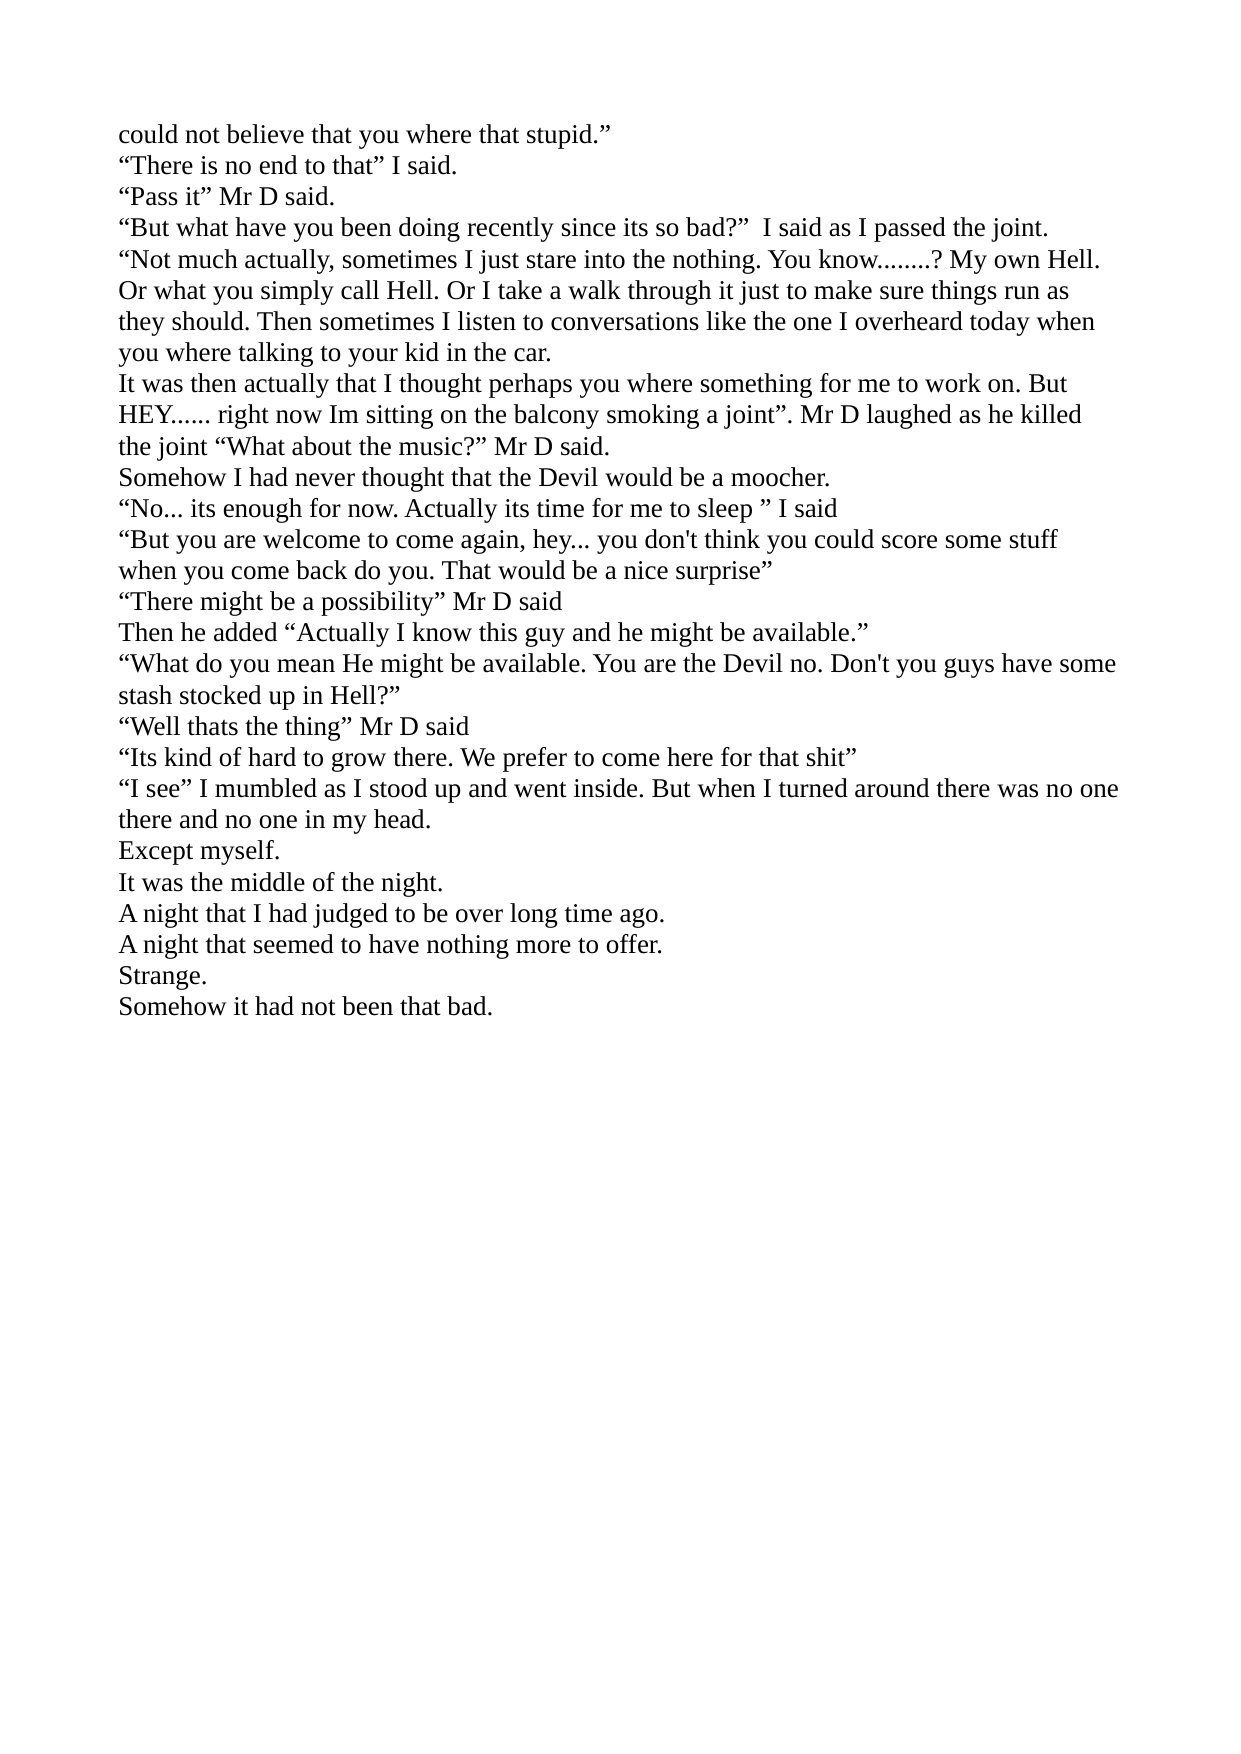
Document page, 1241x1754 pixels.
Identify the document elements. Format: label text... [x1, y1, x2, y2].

text “Well thats the thing” Mr D said [118, 710, 1122, 741]
text could not believe that you where that stupid.” [118, 118, 1122, 149]
text “There might be a possibility” Mr D said [118, 585, 1122, 616]
text A night that seemed to have nothing more to offer. [118, 928, 1122, 959]
text Strange. [118, 959, 1122, 990]
text Except myself. [118, 834, 1122, 866]
text “Pass it” Mr D said. [118, 180, 1122, 212]
text Somehow it had not been that bad. [118, 990, 1122, 1021]
text “No... its enough for now. Actually its time for me to sleep ” I said [118, 492, 1122, 523]
text “I see” I mumbled as I stood up and went inside. But when I turned around there was no one there and no one in my head. [118, 772, 1122, 834]
text “But you are welcome to come again, hey... you don't think you could score some stuff when you come back do you. That would be a nice surprise” [118, 523, 1122, 585]
text A night that I had judged to be over long time ago. [118, 897, 1122, 928]
text Then he added “Actually I know this guy and he might be available.” [118, 616, 1122, 648]
text “Its kind of hard to grow there. We prefer to come here for that shit” [118, 741, 1122, 772]
text “Not much actually, sometimes I just stare into the nothing. You know........? My own Hell. Or what you simply call Hell. Or I take a walk through it just to make sure things run as they should. Then sometimes I listen to conversations like the one I overheard today when you where talking to your kid in the car. [118, 243, 1122, 367]
text “But what have you been doing recently since its so bad?” I said as I passed the joint. [118, 212, 1122, 243]
text “What do you mean He might be available. You are the Devil no. Don't you guys have some stash stocked up in Hell?” [118, 648, 1122, 710]
text Somehow I had never thought that the Devil would be a moocher. [118, 461, 1122, 492]
text It was the middle of the night. [118, 866, 1122, 897]
text “There is no end to that” I said. [118, 149, 1122, 180]
text It was then actually that I thought perhaps you where something for me to work on. But HEY...... right now Im sitting on the balcony smoking a joint”. Mr D laughed as he killed the joint “What about the music?” Mr D said. [118, 367, 1122, 461]
